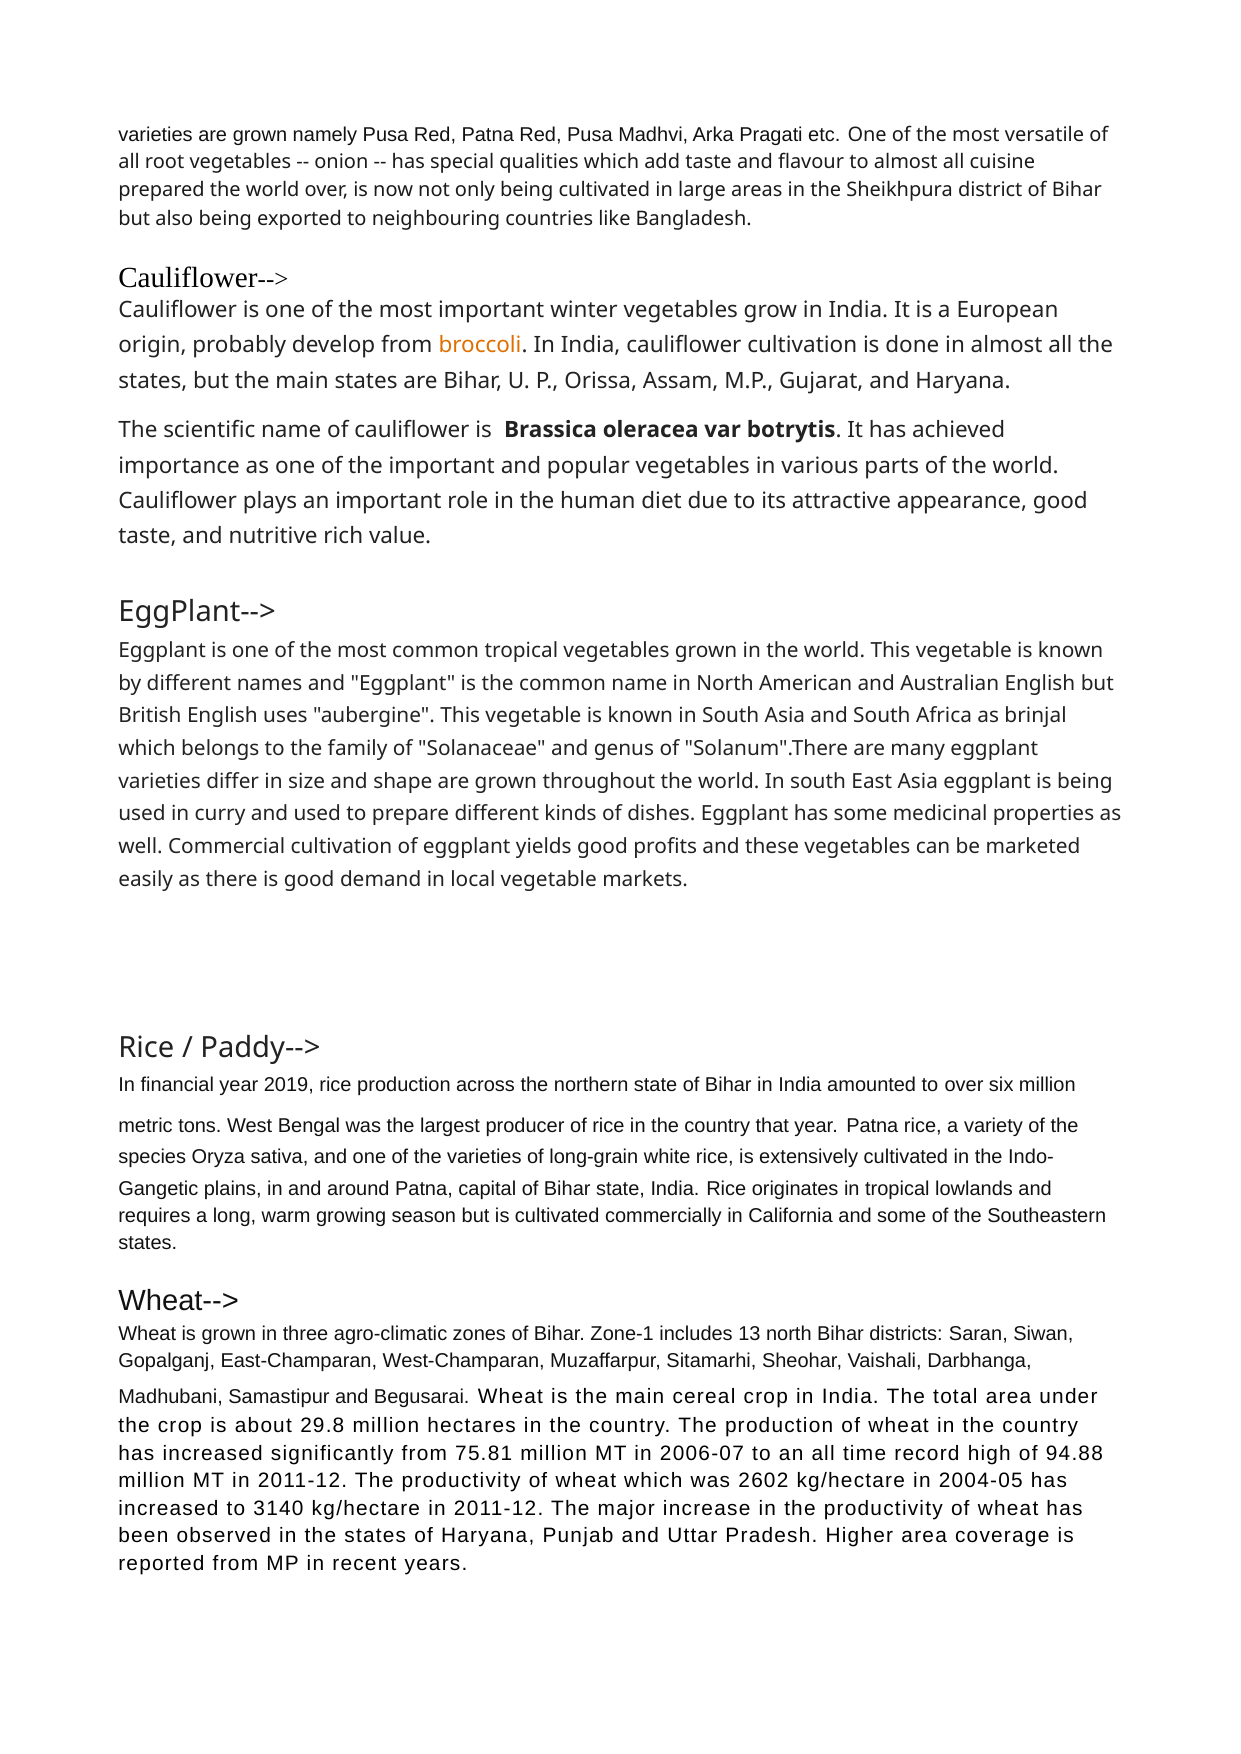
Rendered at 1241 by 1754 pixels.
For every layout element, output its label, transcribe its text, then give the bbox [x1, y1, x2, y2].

text In financial year 2019, rice production across the northern state of Bihar in India amounted to over six million metric tons. West Bengal was the largest producer of rice in the country that year. Patna rice, a variety of the species Oryza sativa, and one of the varieties of long-grain white rice, is extensively cultivated in the Indo-Gangetic plains, in and around Patna, capital of Bihar state, India. Rice originates in tropical lowlands and requires a long, warm growing season but is cultivated commercially in California and some of the Southeastern states. [118, 1072, 1122, 1253]
text varieties are grown namely Pusa Red, Patna Red, Pusa Madhvi, Arka Pragati etc. One of the most versatile of all root vegetables -- onion -- has special qualities which add taste and flavour to almost all cuisine prepared the world over, is now not only being cultivated in large areas in the Sheikhpura district of Bihar but also being exported to neighbouring countries like Bangladesh. [118, 118, 1122, 231]
text Rice / Paddy--> [118, 1027, 1122, 1066]
text EggPlant--> [118, 590, 1122, 629]
text Cauliflower is one of the most important winter vegetables grow in India. It is a European origin, probably develop from broccoli. In India, cauliflower cultivation is done in almost all the states, but the main states are Bihar, U. P., Orissa, Assam, M.P., Gujarat, and Haryana. [118, 293, 1122, 394]
text The scientific name of cauliflower is Brassica oleracea var botrytis. It has achieved importance as one of the important and popular vegetables in various parts of the world. [118, 414, 1122, 479]
text Wheat is grown in three agro-climatic zones of Bihar. Zone-1 includes 13 north Bihar districts: Saran, Siwan, Gopalganj, East-Champaran, West-Champaran, Muzaffarpur, Sitamarhi, Sheohar, Vaishali, Darbhanga, Madhubani, Samastipur and Begusarai. Wheat is the main cereal crop in India. The total area under the crop is about 29.8 million hectares in the country. The production of wheat in the country has increased significantly from 75.81 million MT in 2006-07 to an all time record high of 94.88 million MT in 2011-12. The productivity of wheat which was 2602 kg/hectare in 2004-05 has increased to 3140 kg/hectare in 2011-12. The major increase in the productivity of wheat has been observed in the states of Haryana, Punjab and Uttar Pradesh. Higher area coverage is reported from MP in recent years. [118, 1322, 1122, 1575]
text Wheat--> [118, 1283, 1122, 1317]
text Cauliflower--> [118, 260, 1122, 293]
text Eggplant is one of the most common tropical vegetables grown in the world. This vegetable is known by different names and "Eggplant" is the common name in North American and Australian English but British English uses "aubergine". This vegetable is known in South Asia and South Africa as brinjal which belongs to the family of "Solanaceae" and genus of "Solanum".There are many eggplant varieties differ in size and shape are grown throughout the world. In south East Asia eggplant is being used in curry and used to prepare different kinds of dishes. Eggplant has some medicinal properties as well. Commercial cultivation of eggplant yields good profits and these vegetables can be marketed easily as there is good demand in local vegetable markets. [118, 635, 1122, 892]
text Cauliflower plays an important role in the human diet due to its attractive appearance, good taste, and nutritive rich value. [118, 484, 1122, 550]
